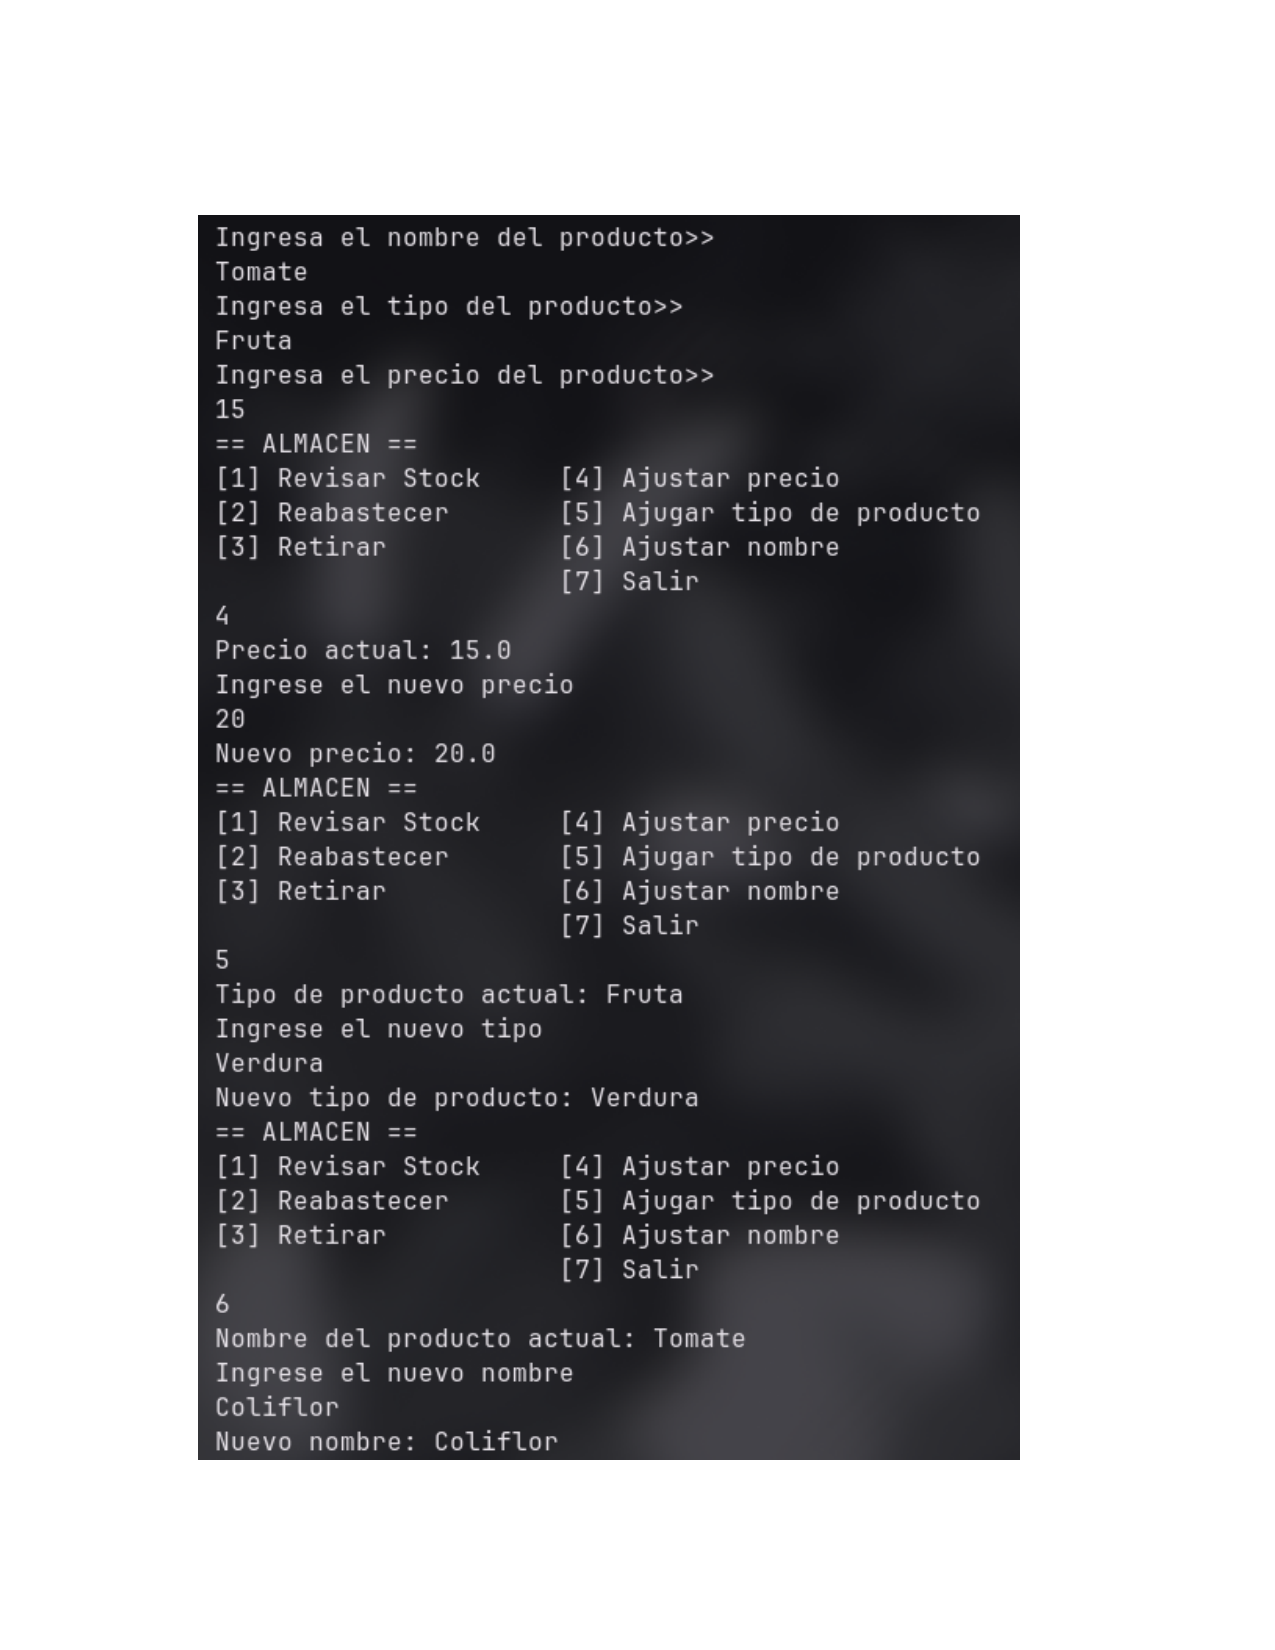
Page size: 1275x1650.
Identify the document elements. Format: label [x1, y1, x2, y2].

picture [198, 215, 1020, 1460]
